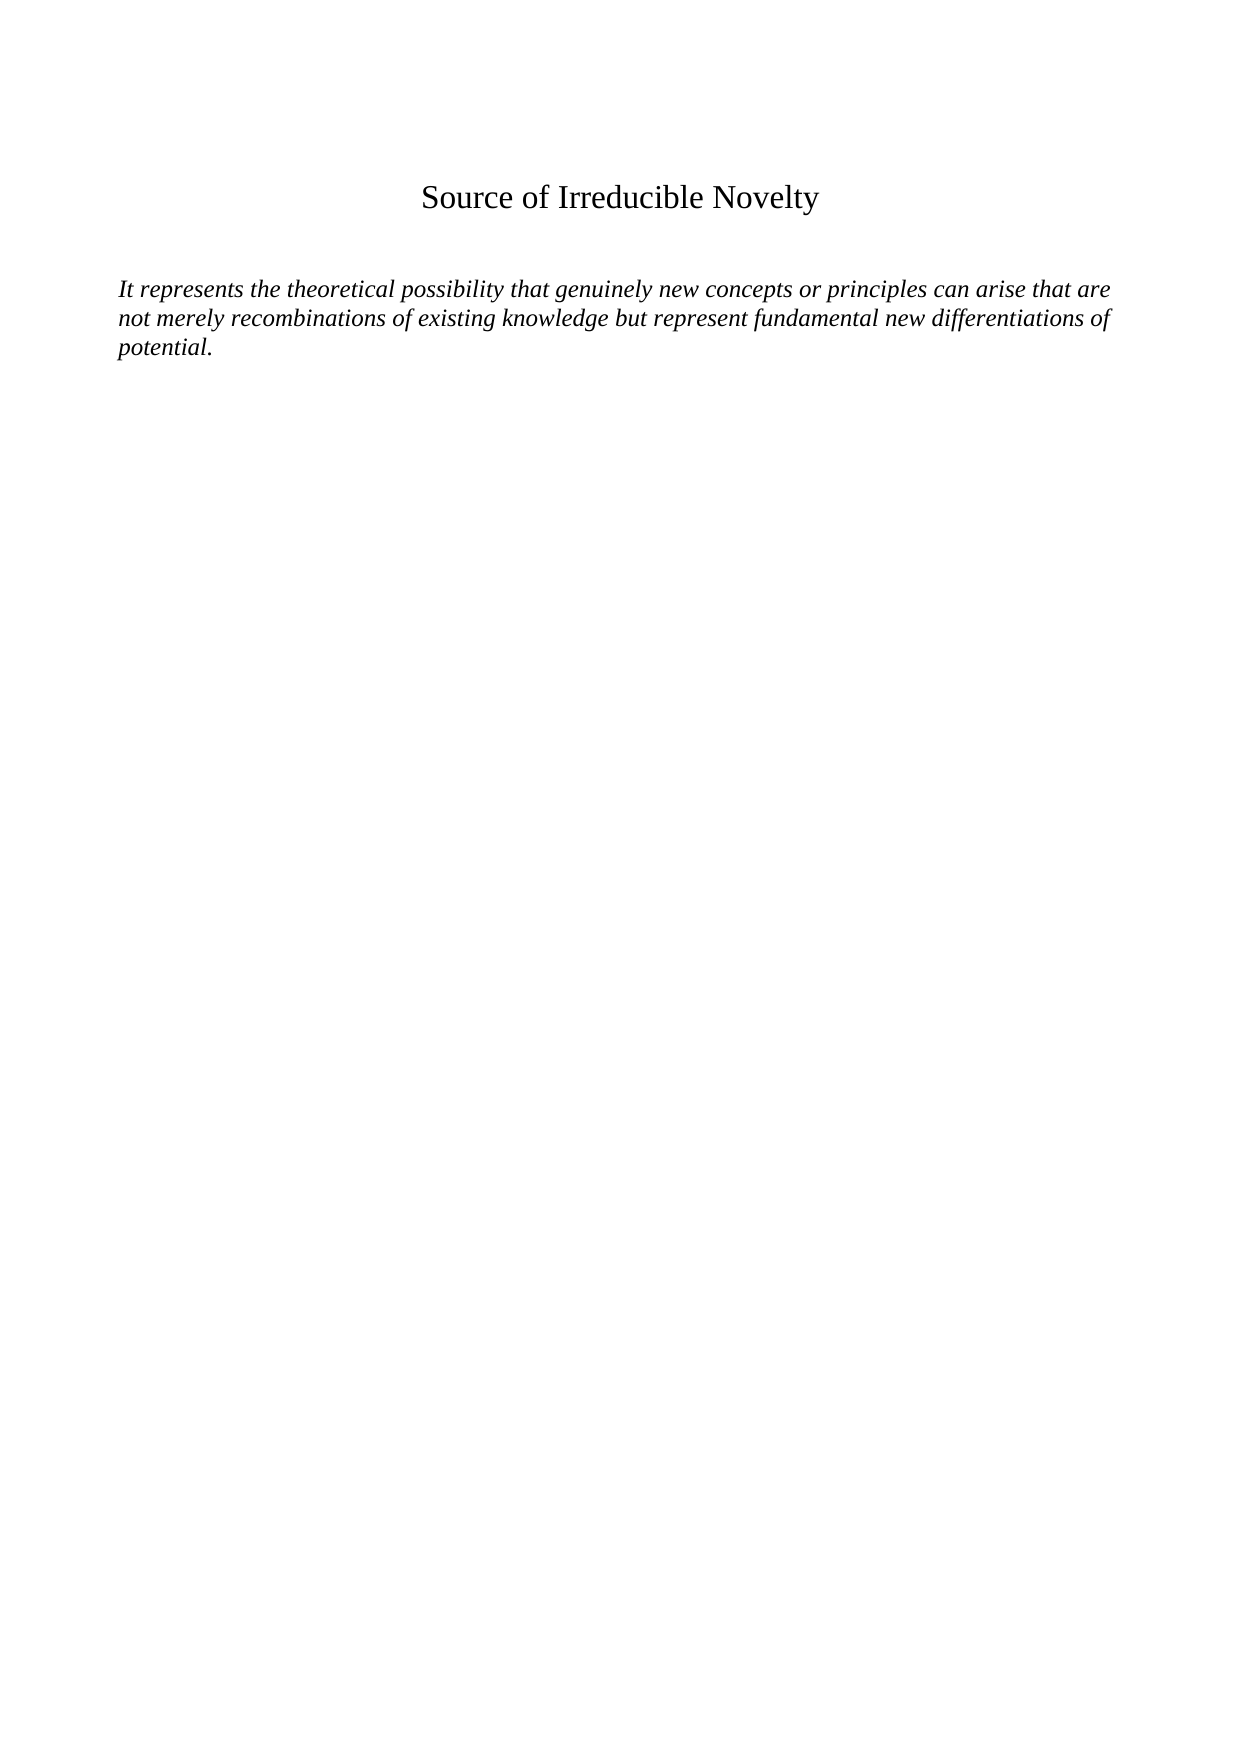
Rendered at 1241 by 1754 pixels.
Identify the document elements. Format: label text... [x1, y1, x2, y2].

text It represents the theoretical possibility that genuinely new concepts or principles can arise that are not merely recombinations of existing knowledge but represent fundamental new differentiations of potential. [118, 274, 1122, 361]
subtitle Source of Irreducible Novelty [118, 177, 1122, 216]
